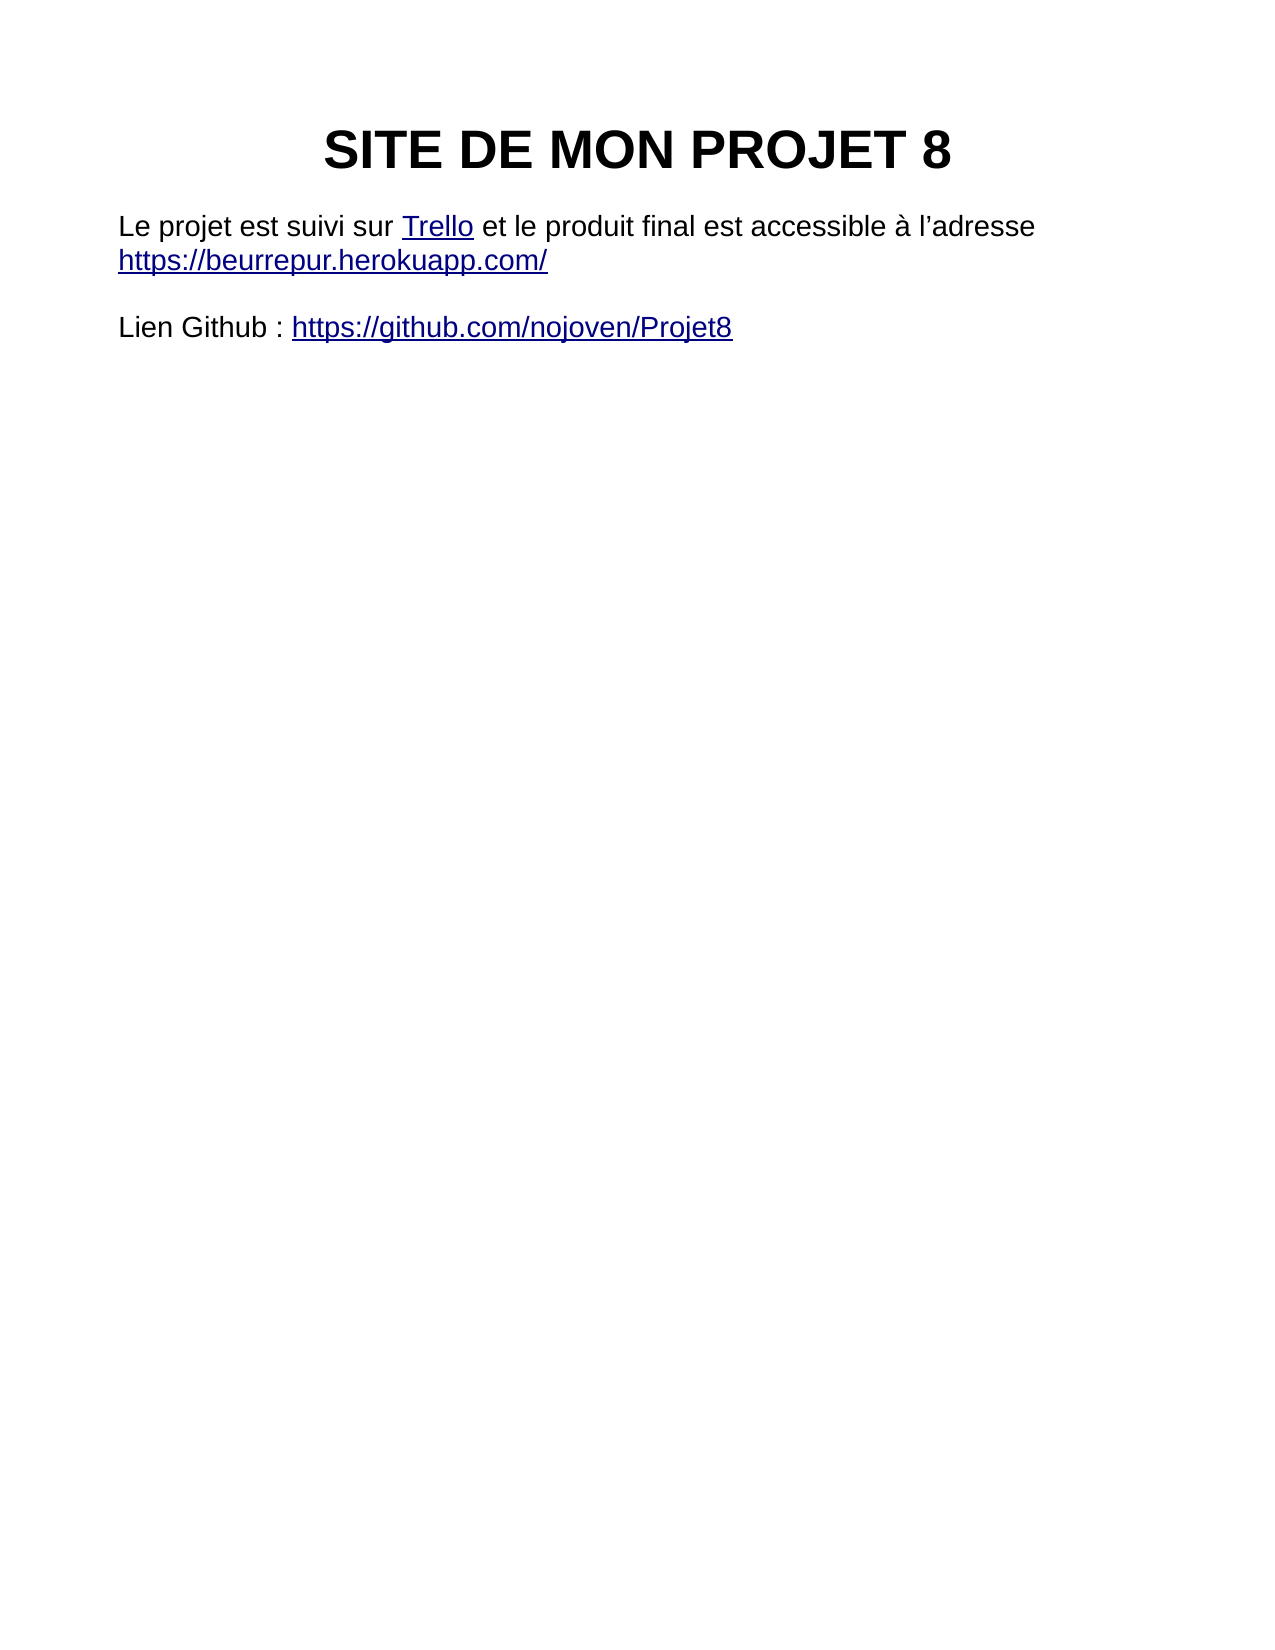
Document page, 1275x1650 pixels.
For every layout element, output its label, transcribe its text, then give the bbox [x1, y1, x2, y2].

text SITE DE MON PROJET 8 [118, 118, 1157, 180]
text Lien Github : https://github.com/nojoven/Projet8 [118, 310, 1157, 343]
text Le projet est suivi sur Trello et le produit final est accessible à l’adresse https://beurrepur.herokuapp.com/ [118, 209, 1157, 276]
